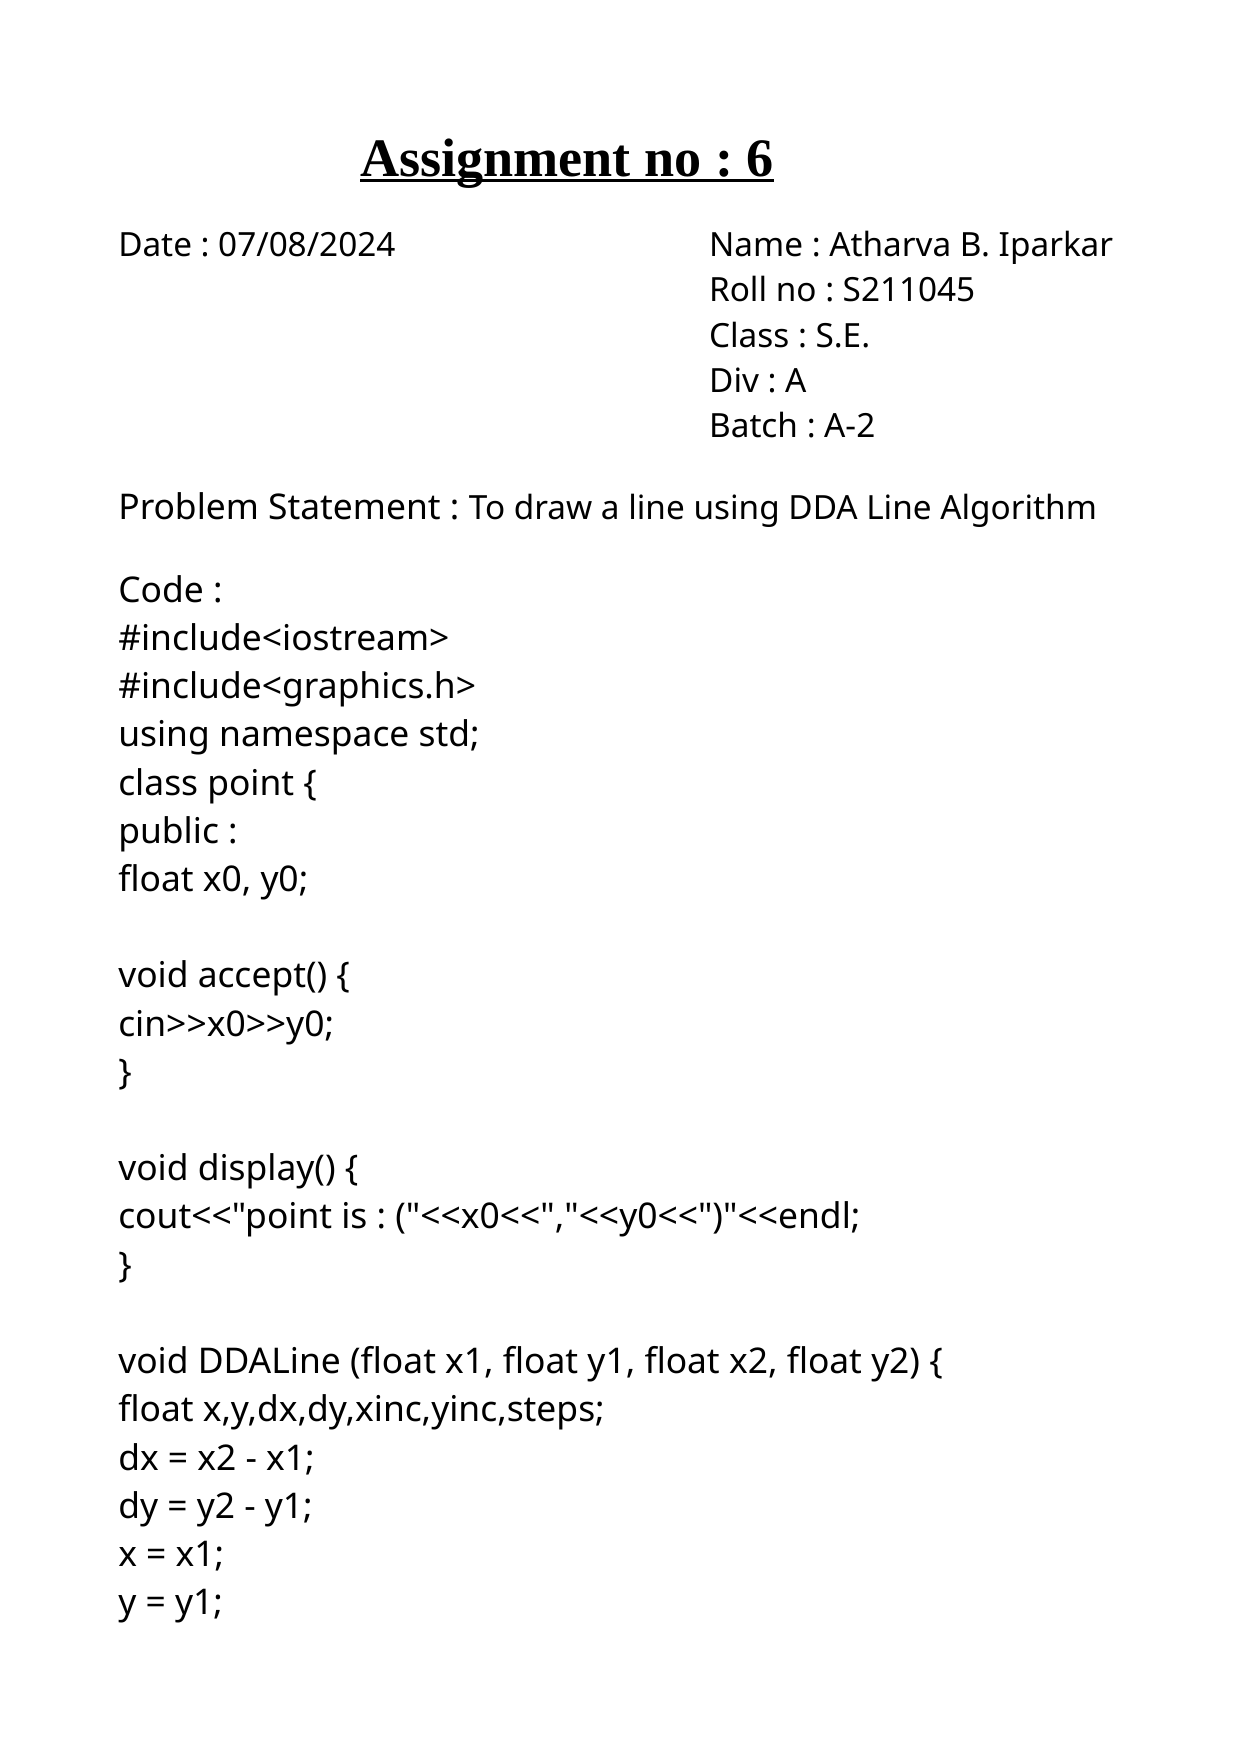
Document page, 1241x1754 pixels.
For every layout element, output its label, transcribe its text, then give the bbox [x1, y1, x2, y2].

text x = x1; [118, 1529, 1122, 1577]
text #include<graphics.h> [118, 661, 1122, 709]
text void accept() { [118, 950, 1122, 998]
text class point { [118, 757, 1122, 805]
text Roll no : S211045 [118, 266, 1122, 311]
text Assignment no : 6 [118, 118, 1122, 192]
text using namespace std; [118, 709, 1122, 757]
text void display() { [118, 1143, 1122, 1191]
text Date : 07/08/2024 Name : Atharva B. Iparkar [118, 221, 1122, 266]
text void DDALine (float x1, float y1, float x2, float y2) { [118, 1336, 1122, 1384]
text float x,y,dx,dy,xinc,yinc,steps; [118, 1384, 1122, 1432]
text Code : [118, 564, 1122, 612]
text Div : A [118, 357, 1122, 402]
text cin>>x0>>y0; [118, 998, 1122, 1046]
text } [118, 1239, 1122, 1287]
text Batch : A-2 [118, 402, 1122, 448]
text cout<<"point is : ("<<x0<<","<<y0<<")"<<endl; [118, 1191, 1122, 1239]
text float x0, y0; [118, 853, 1122, 902]
text y = y1; [118, 1577, 1122, 1625]
text dy = y2 - y1; [118, 1480, 1122, 1529]
text Problem Statement : To draw a line using DDA Line Algorithm [118, 482, 1122, 530]
text #include<iostream> [118, 612, 1122, 661]
text Class : S.E. [118, 311, 1122, 357]
text public : [118, 805, 1122, 853]
text } [118, 1046, 1122, 1094]
text dx = x2 - x1; [118, 1432, 1122, 1480]
